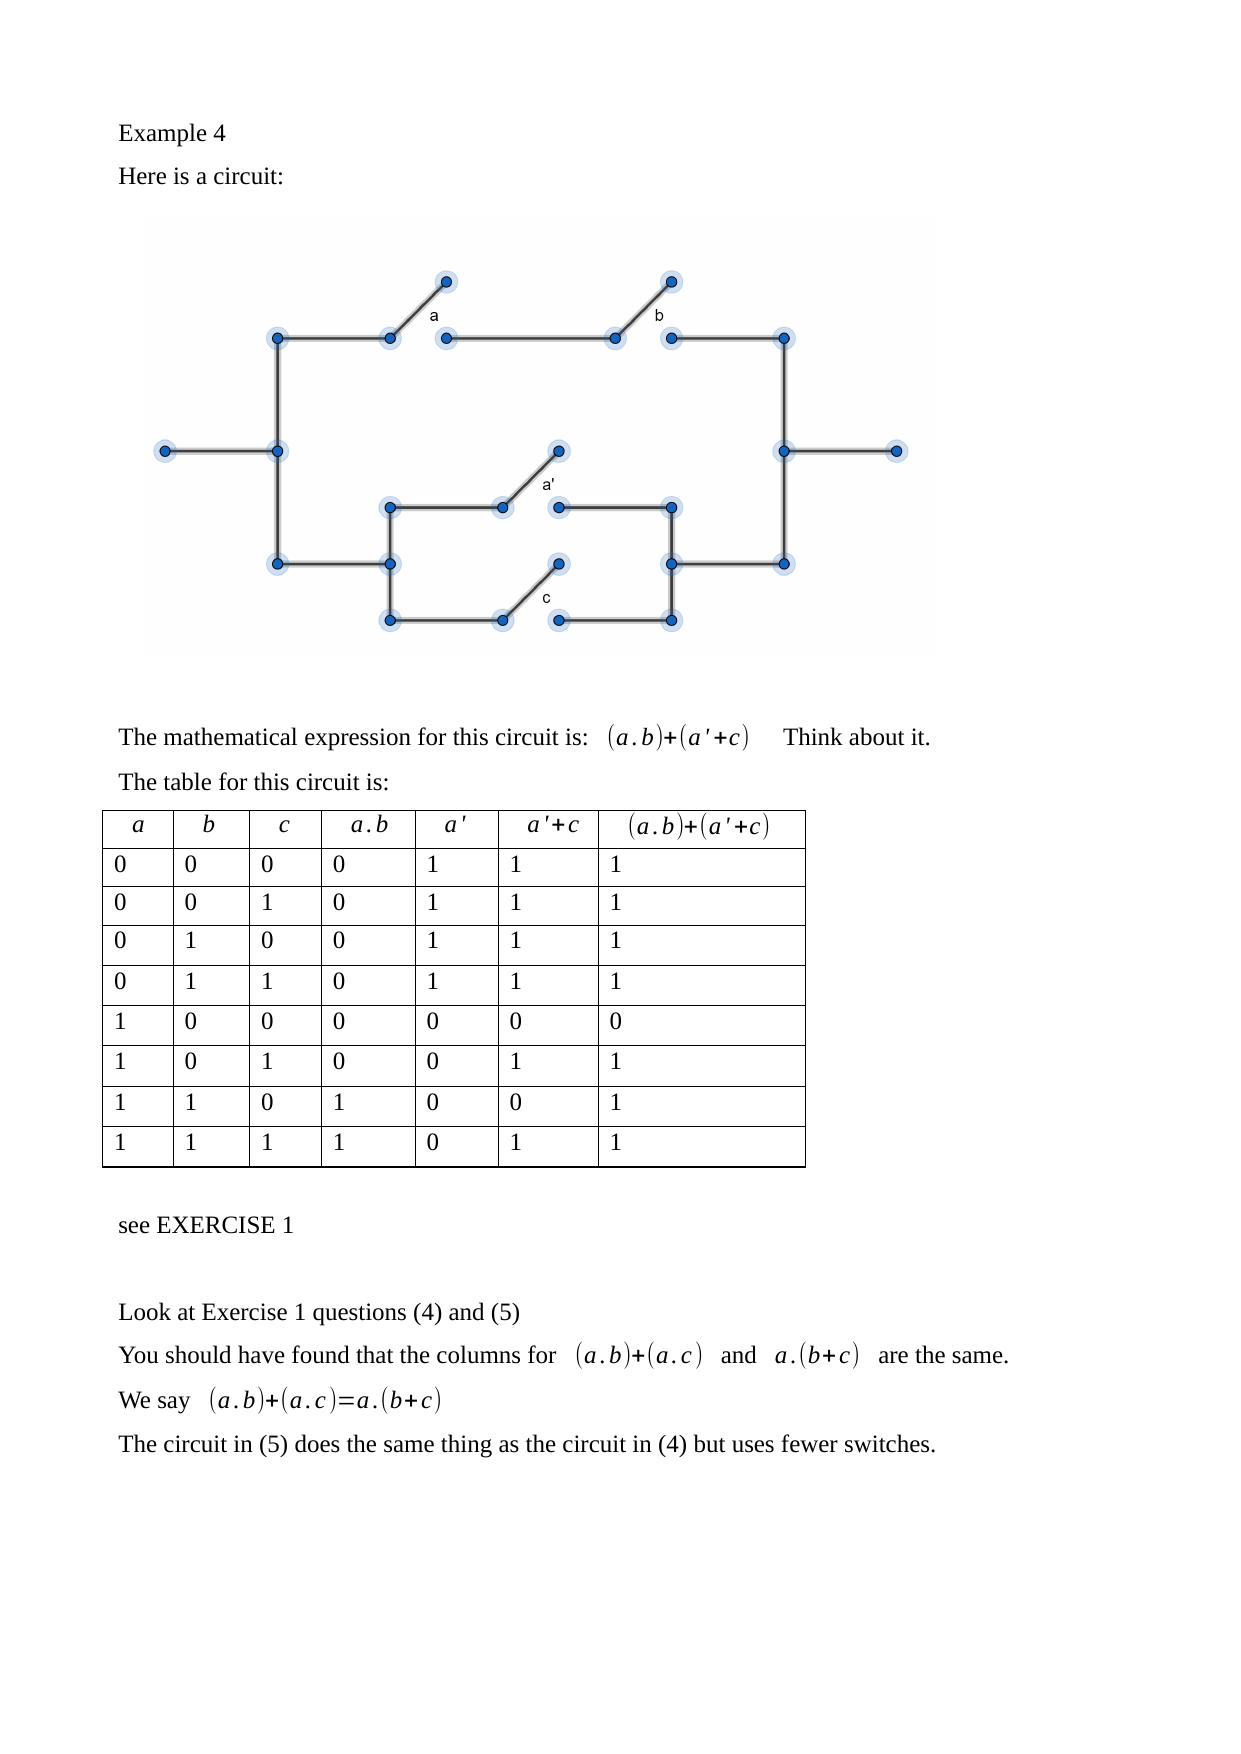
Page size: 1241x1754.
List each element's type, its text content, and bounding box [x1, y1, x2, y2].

table_cell 1 [174, 926, 249, 965]
table_header [174, 811, 249, 848]
table_cell 1 [174, 1127, 249, 1166]
table_cell 0 [416, 1087, 498, 1126]
table_cell 0 [322, 1006, 415, 1045]
table_cell 1 [416, 887, 498, 924]
table_header [250, 811, 321, 848]
table_cell 1 [416, 926, 498, 965]
table_cell 1 [322, 1127, 415, 1166]
table_cell 0 [322, 887, 415, 924]
table_cell 1 [250, 966, 321, 1005]
table_cell 1 [416, 966, 498, 1005]
table_cell 0 [174, 849, 249, 886]
table_cell 0 [103, 966, 173, 1005]
text The mathematical expression for this circuit is: Think about it. [118, 722, 1122, 752]
table_cell 0 [250, 1006, 321, 1045]
table_cell 0 [250, 926, 321, 965]
table_cell 1 [599, 1087, 805, 1126]
table_cell 0 [103, 849, 173, 886]
table_header [499, 811, 598, 848]
table_cell 0 [322, 849, 415, 886]
table_cell 1 [599, 1046, 805, 1086]
table_cell 1 [599, 926, 805, 965]
table_cell 1 [103, 1087, 173, 1126]
table_cell 0 [599, 1006, 805, 1045]
table_header [416, 811, 498, 848]
table_header [103, 811, 173, 848]
table_cell 1 [103, 1006, 173, 1045]
table_cell 0 [416, 1127, 498, 1166]
table_cell 1 [599, 887, 805, 924]
table_cell 1 [599, 1127, 805, 1166]
table_cell 0 [174, 1006, 249, 1045]
text You should have found that the columns forandare the same. [118, 1340, 1122, 1370]
table_cell 1 [250, 1046, 321, 1086]
table_cell 1 [599, 849, 805, 886]
table_cell 1 [174, 1087, 249, 1126]
text The table for this circuit is: [118, 767, 1122, 795]
table_cell 0 [103, 926, 173, 965]
table_cell 0 [250, 1087, 321, 1126]
table_cell 1 [250, 1127, 321, 1166]
table_cell 0 [322, 966, 415, 1005]
table_cell 0 [499, 1006, 598, 1045]
table_cell 0 [322, 1046, 415, 1086]
table_cell 1 [499, 1046, 598, 1086]
table_cell 0 [416, 1046, 498, 1086]
text see EXERCISE 1 [118, 1211, 1122, 1239]
table_cell 1 [103, 1127, 173, 1166]
table_cell 0 [322, 926, 415, 965]
text We say [118, 1385, 1122, 1415]
table_cell 0 [416, 1006, 498, 1045]
table_cell 1 [499, 926, 598, 965]
table_cell 1 [499, 966, 598, 1005]
text Look at Exercise 1 questions (4) and (5) [118, 1297, 1122, 1326]
text Example 4 [118, 118, 1122, 147]
table_cell 1 [322, 1087, 415, 1126]
table_cell 0 [499, 1087, 598, 1126]
table_cell 1 [416, 849, 498, 886]
text The circuit in (5) does the same thing as the circuit in (4) but uses fewer switches. [118, 1429, 1122, 1458]
table_cell 1 [250, 887, 321, 924]
table_cell 1 [499, 849, 598, 886]
table_cell 1 [499, 887, 598, 924]
text Here is a circuit: [118, 161, 1122, 190]
table_cell 0 [103, 887, 173, 924]
table_header [322, 811, 415, 848]
table_cell 1 [174, 966, 249, 1005]
table_cell 0 [174, 887, 249, 924]
table_cell 0 [250, 849, 321, 886]
table_cell 0 [174, 1046, 249, 1086]
table_header [599, 811, 805, 848]
table_cell 1 [499, 1127, 598, 1166]
table_cell 1 [103, 1046, 173, 1086]
picture [145, 214, 936, 654]
table_cell 1 [599, 966, 805, 1005]
